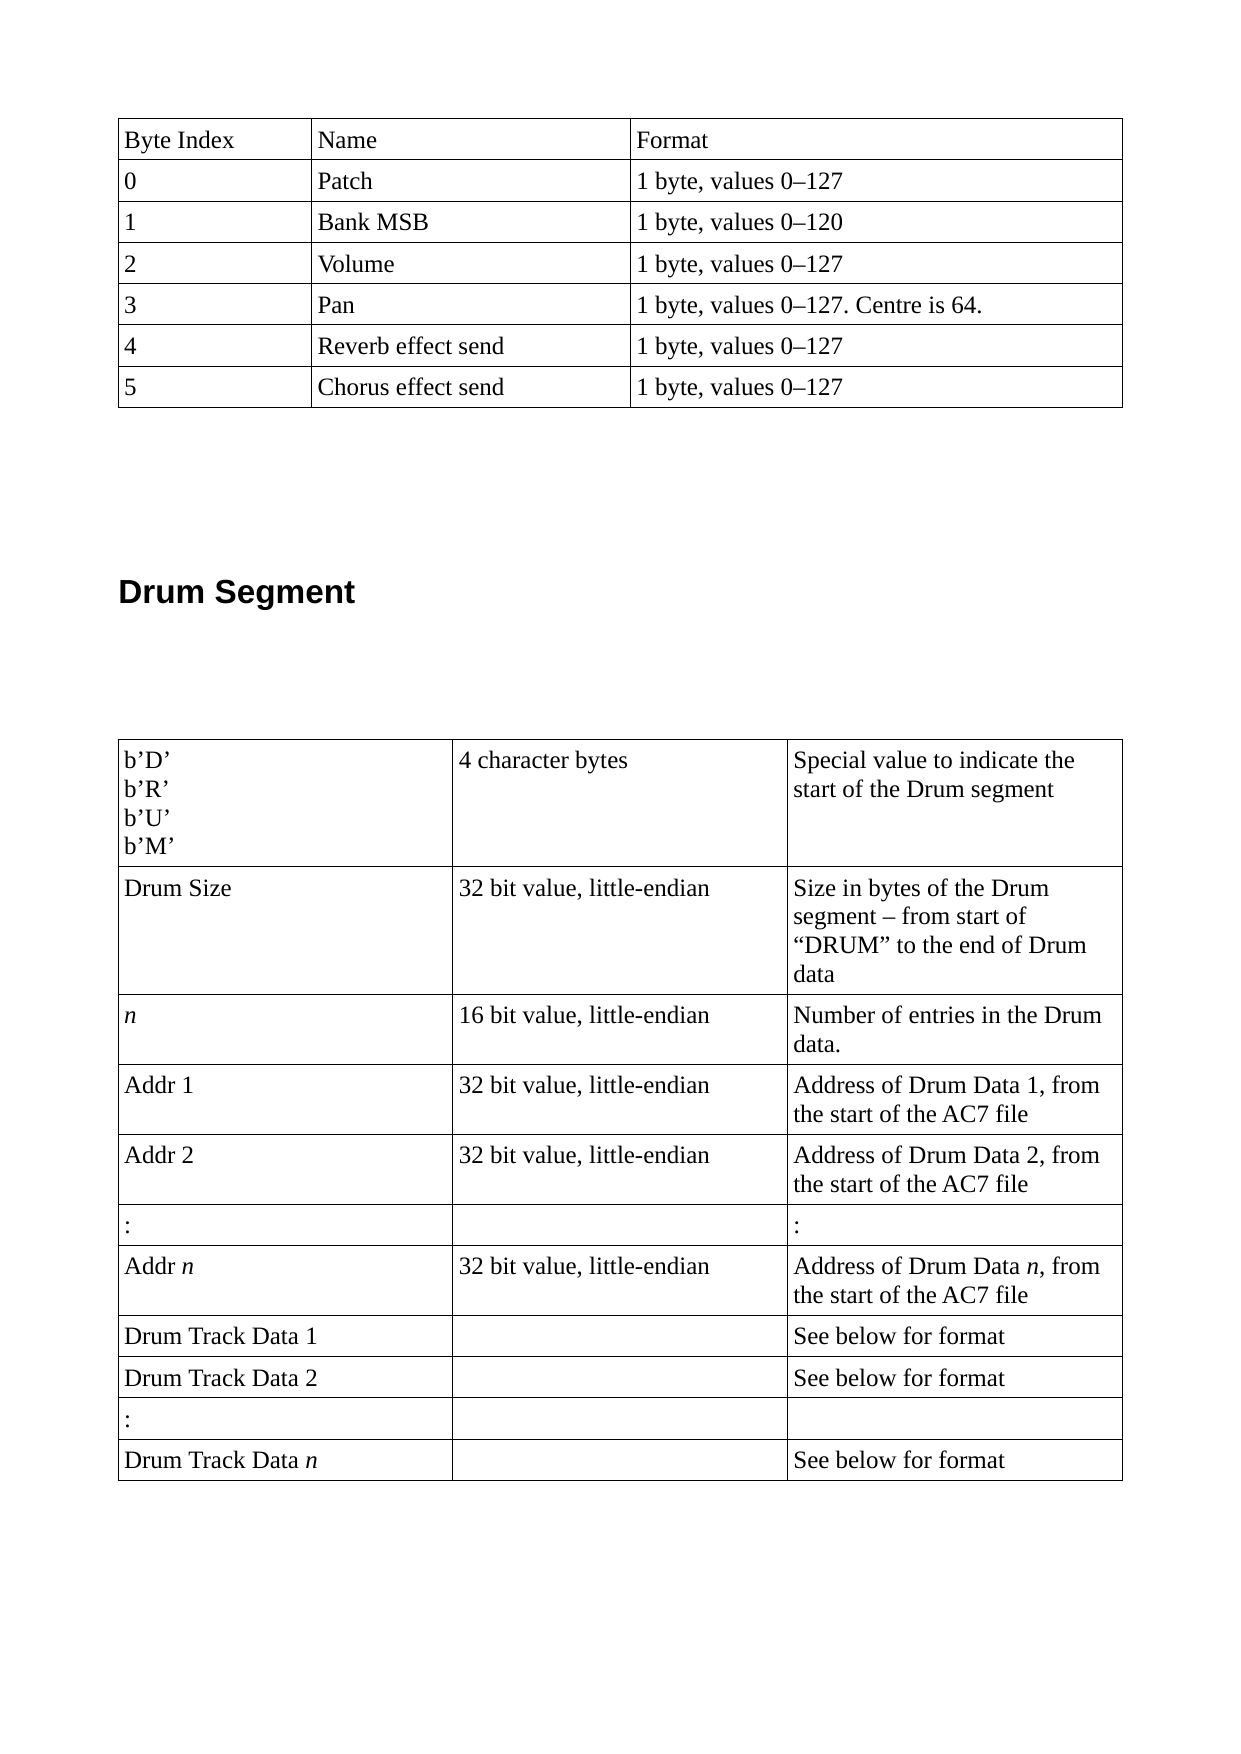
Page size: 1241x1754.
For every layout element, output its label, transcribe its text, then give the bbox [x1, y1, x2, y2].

table_cell [453, 1205, 787, 1245]
table_cell Size in bytes of the Drum segment – from start of “DRUM” to the end of Drum data [788, 867, 1122, 993]
table_cell Reverb effect send [312, 325, 630, 366]
table_cell Chorus effect send [312, 367, 630, 407]
table_cell Address of Drum Data 1, from the start of the AC7 file [788, 1065, 1122, 1133]
table_cell Patch [312, 160, 630, 201]
table_cell : [119, 1398, 452, 1438]
table_cell 3 [119, 284, 311, 324]
table_cell 1 byte, values 0–127. Centre is 64. [631, 284, 1122, 324]
table_cell 32 bit value, little-endian [453, 1065, 787, 1133]
table_header Format [631, 119, 1122, 159]
table_header 4 character bytes [453, 740, 787, 866]
table_cell Drum Track Data n [119, 1440, 452, 1480]
table_cell Addr n [119, 1246, 452, 1315]
table_cell [453, 1398, 787, 1438]
table_cell Drum Track Data 1 [119, 1316, 452, 1356]
table_cell 32 bit value, little-endian [453, 1246, 787, 1315]
table_header Name [312, 119, 630, 159]
table_cell 0 [119, 160, 311, 201]
table_cell 1 [119, 202, 311, 242]
table_cell See below for format [788, 1316, 1122, 1356]
table_header Byte Index [119, 119, 311, 159]
table_cell 16 bit value, little-endian [453, 995, 787, 1063]
table_cell [453, 1440, 787, 1480]
table_cell : [119, 1205, 452, 1245]
table_cell Addr 1 [119, 1065, 452, 1133]
table_cell 1 byte, values 0–127 [631, 367, 1122, 407]
table_cell [453, 1316, 787, 1356]
table_cell Volume [312, 243, 630, 283]
table_cell Bank MSB [312, 202, 630, 242]
table_cell 4 [119, 325, 311, 366]
table_cell Pan [312, 284, 630, 324]
table_cell [788, 1398, 1122, 1438]
table_cell Number of entries in the Drum data. [788, 995, 1122, 1063]
table_cell Drum Track Data 2 [119, 1357, 452, 1397]
table_cell 32 bit value, little-endian [453, 1135, 787, 1203]
table_cell 1 byte, values 0–127 [631, 325, 1122, 366]
table_header b’D’ b’R’ b’U’ b’M’ [119, 740, 452, 866]
table_header Special value to indicate the start of the Drum segment [788, 740, 1122, 866]
table_cell Addr 2 [119, 1135, 452, 1203]
subtitle Drum Segment [118, 572, 1122, 611]
table_cell [453, 1357, 787, 1397]
table_cell 1 byte, values 0–127 [631, 160, 1122, 201]
table_cell 1 byte, values 0–127 [631, 243, 1122, 283]
table_cell Address of Drum Data 2, from the start of the AC7 file [788, 1135, 1122, 1203]
table_cell Address of Drum Data n, from the start of the AC7 file [788, 1246, 1122, 1315]
table_cell See below for format [788, 1440, 1122, 1480]
table_cell 2 [119, 243, 311, 283]
table_cell 1 byte, values 0–120 [631, 202, 1122, 242]
table_cell n [119, 995, 452, 1063]
table_cell 32 bit value, little-endian [453, 867, 787, 993]
table_cell 5 [119, 367, 311, 407]
table_cell See below for format [788, 1357, 1122, 1397]
table_cell : [788, 1205, 1122, 1245]
table_cell Drum Size [119, 867, 452, 993]
